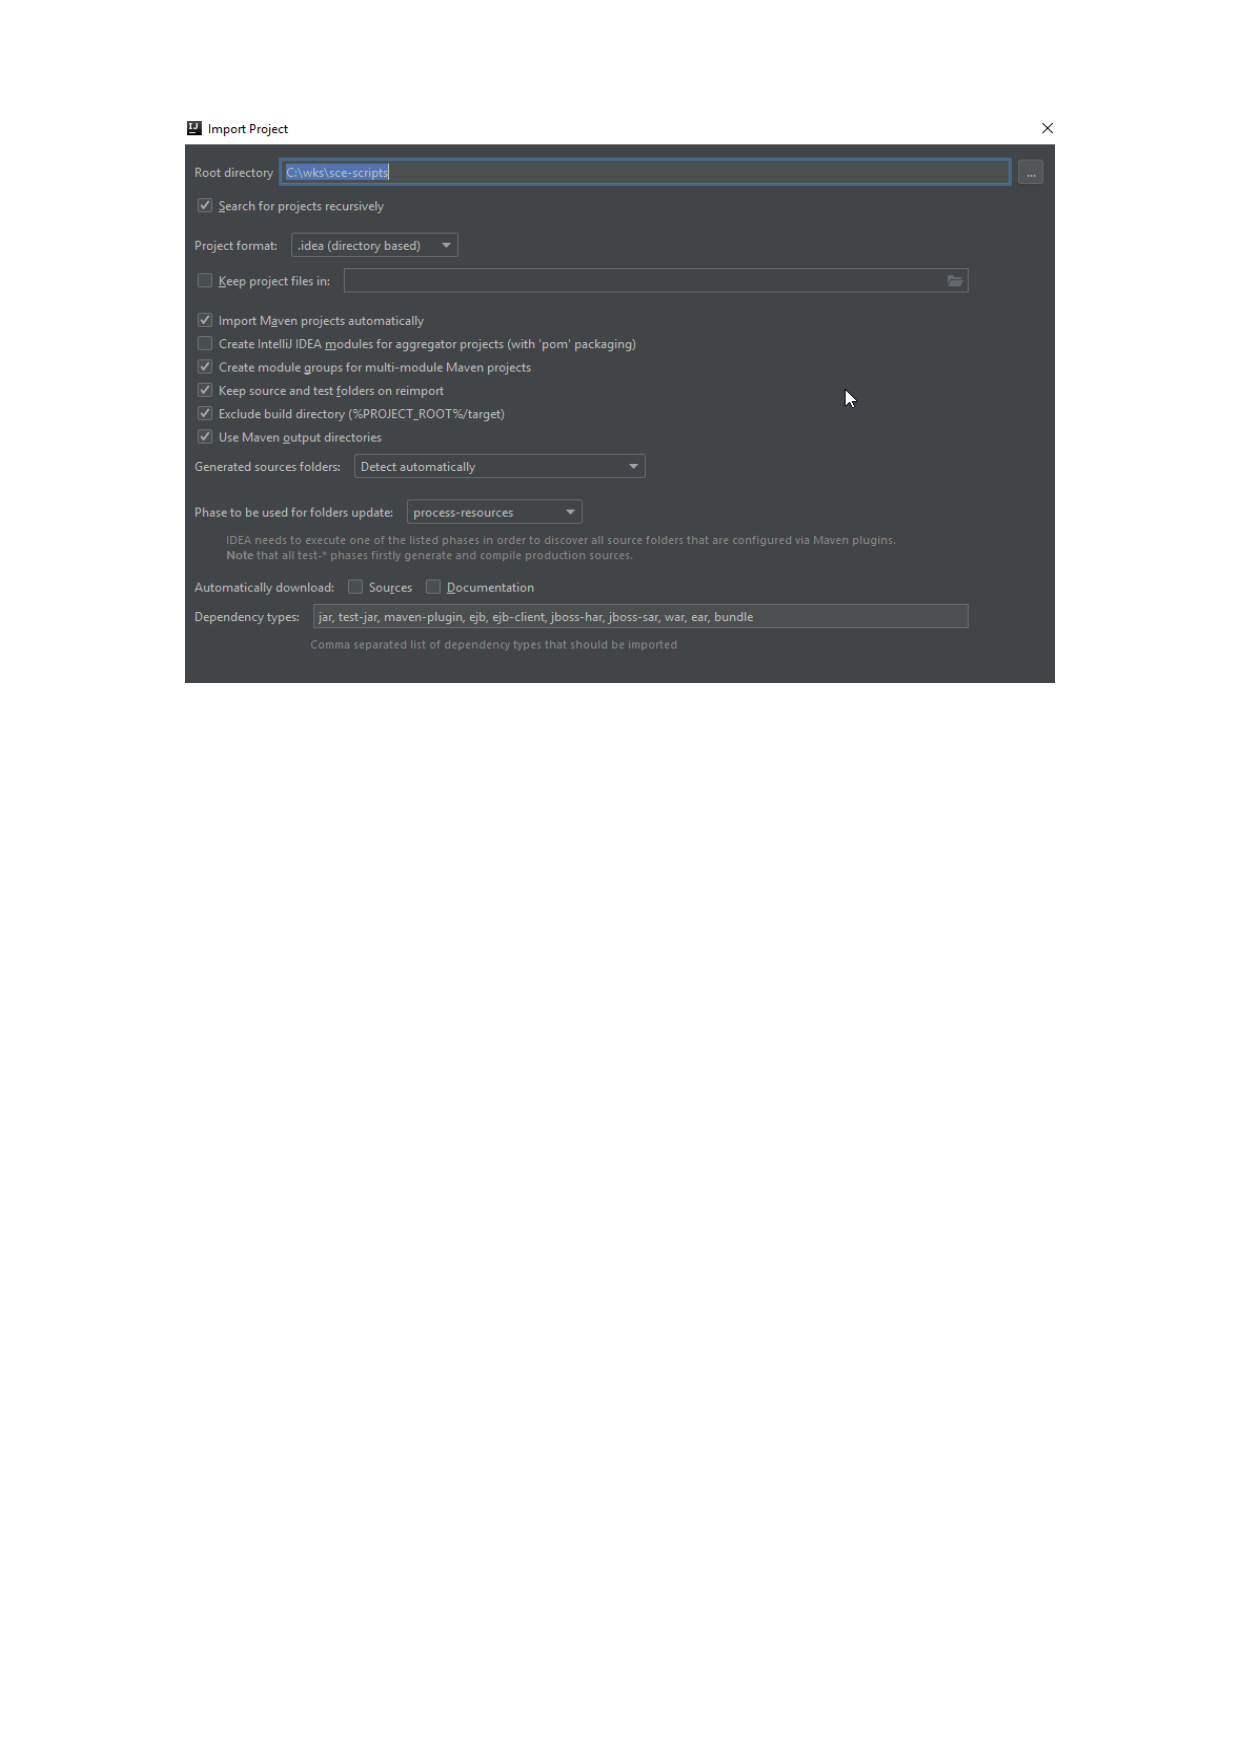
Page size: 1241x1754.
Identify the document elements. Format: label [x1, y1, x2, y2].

picture [185, 118, 1055, 683]
